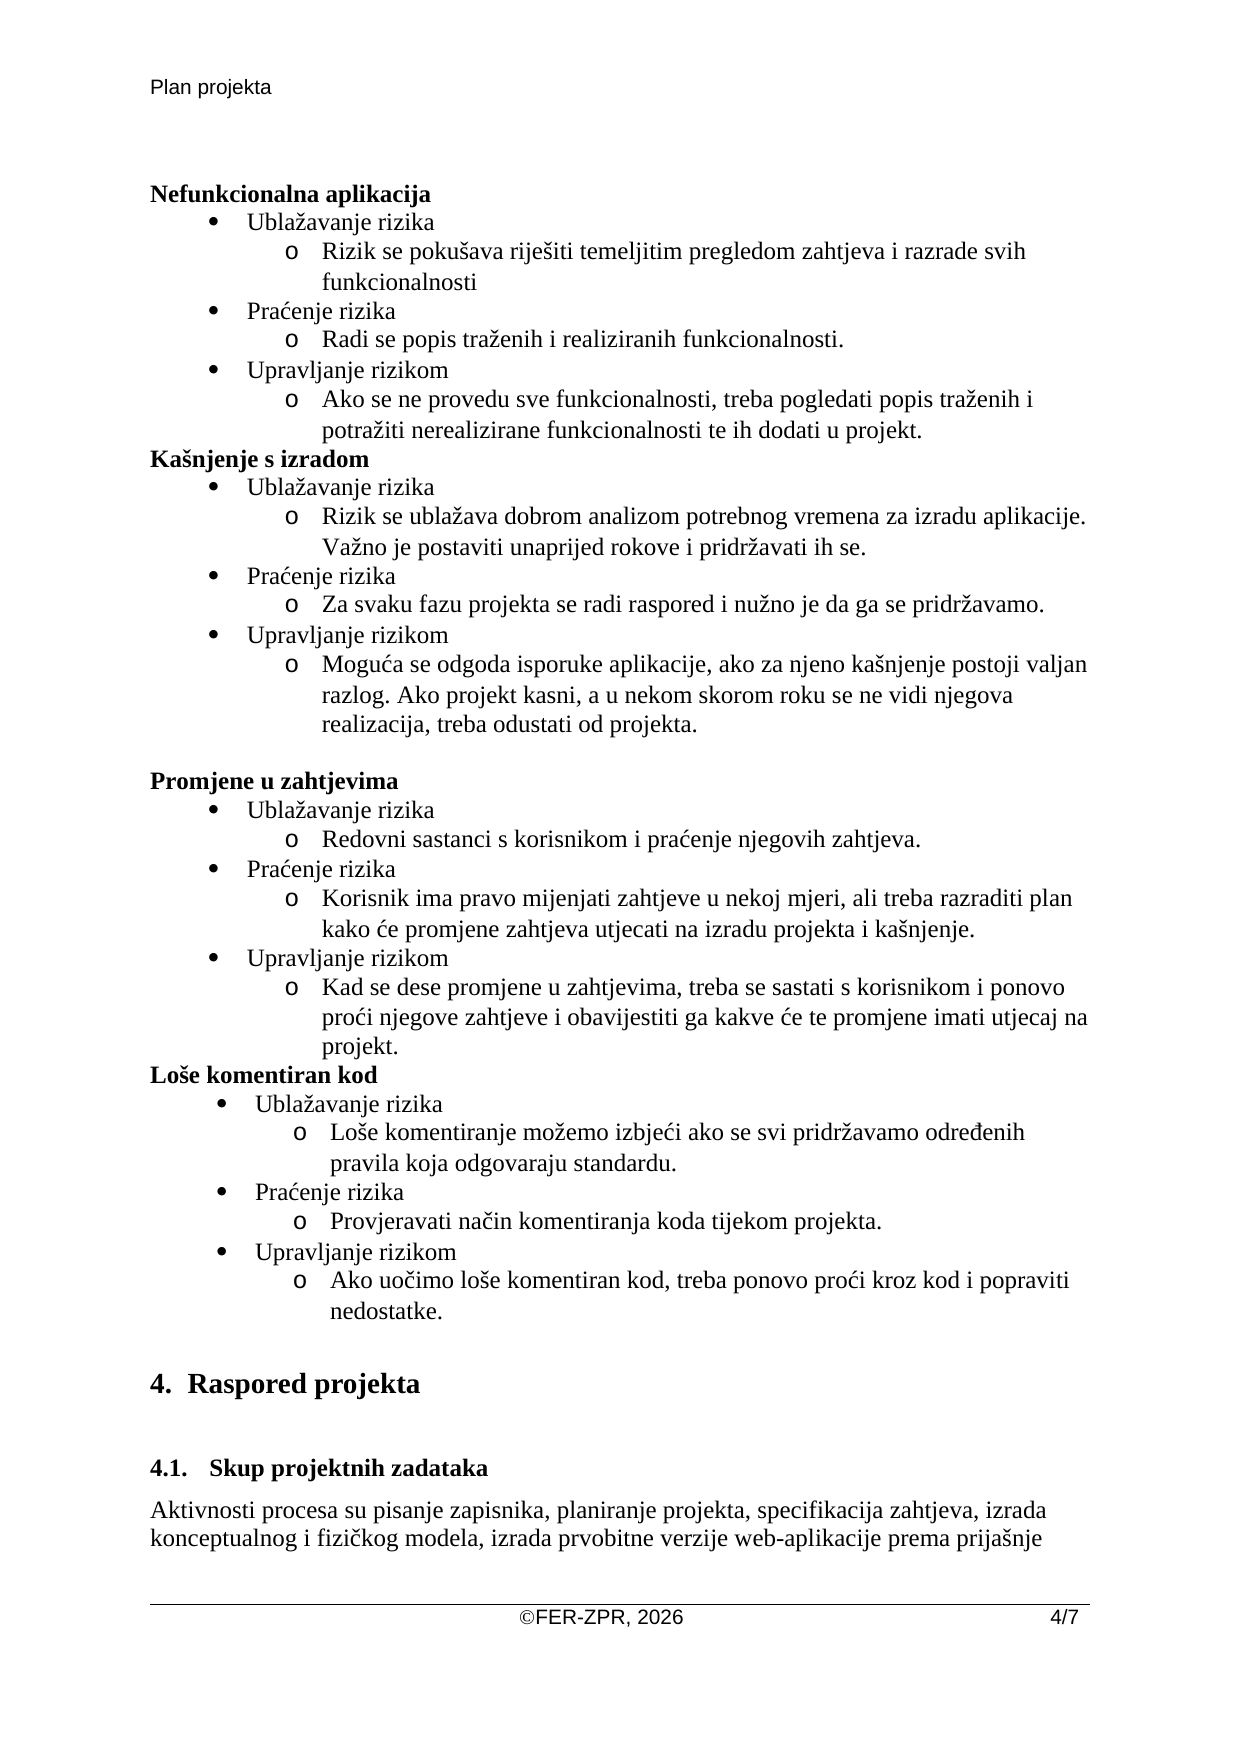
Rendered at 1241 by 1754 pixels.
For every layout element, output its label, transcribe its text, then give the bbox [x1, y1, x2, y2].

text Kašnjenje s izradom [150, 444, 1090, 472]
text Loše komentiran kod [150, 1060, 1090, 1089]
list Loše komentiranje možemo izbjeći ako se svi pridržavamo određenih pravila koja odgovaraju standardu. [292, 1117, 1090, 1177]
subtitle Raspored projekta [150, 1366, 1090, 1400]
list Praćenje rizika [209, 561, 1090, 589]
list Praćenje rizika [217, 1177, 1090, 1206]
list Ublažavanje rizika [209, 472, 1090, 501]
list Ublažavanje rizika [209, 207, 1090, 236]
list Za svaku fazu projekta se radi raspored i nužno je da ga se pridržavamo. [284, 589, 1090, 620]
list Provjeravati način komentiranja koda tijekom projekta. [292, 1206, 1090, 1237]
list Upravljanje rizikom [217, 1237, 1090, 1265]
list Rizik se pokušava riješiti temeljitim pregledom zahtjeva i razrade svih funkcionalnosti [284, 236, 1090, 296]
subtitle Skup projektnih zadataka [150, 1453, 1090, 1482]
list Praćenje rizika [209, 854, 1090, 883]
list Ako se ne provedu sve funkcionalnosti, treba pogledati popis traženih i potražiti nerealizirane funkcionalnosti te ih dodati u projekt. [284, 384, 1090, 444]
list Ako uočimo loše komentiran kod, treba ponovo proći kroz kod i popraviti nedostatke. [292, 1265, 1090, 1325]
text Nefunkcionalna aplikacija [150, 179, 1090, 207]
list Radi se popis traženih i realiziranih funkcionalnosti. [284, 324, 1090, 355]
list Praćenje rizika [209, 296, 1090, 324]
list Ublažavanje rizika [217, 1089, 1090, 1117]
list Korisnik ima pravo mijenjati zahtjeve u nekoj mjeri, ali treba razraditi plan kako će promjene zahtjeva utjecati na izradu projekta i kašnjenje. [284, 883, 1090, 943]
list Upravljanje rizikom [209, 355, 1090, 384]
list Moguća se odgoda isporuke aplikacije, ako za njeno kašnjenje postoji valjan razlog. Ako projekt kasni, a u nekom skorom roku se ne vidi njegova realizacija, treba odustati od projekta. [284, 649, 1090, 737]
list Upravljanje rizikom [209, 943, 1090, 972]
list Rizik se ublažava dobrom analizom potrebnog vremena za izradu aplikacije. Važno je postaviti unaprijed rokove i pridržavati ih se. [284, 501, 1090, 561]
list Ublažavanje rizika [209, 795, 1090, 824]
list Kad se dese promjene u zahtjevima, treba se sastati s korisnikom i ponovo proći njegove zahtjeve i obavijestiti ga kakve će te promjene imati utjecaj na projekt. [284, 972, 1090, 1060]
text Promjene u zahtjevima [150, 766, 1090, 795]
list Redovni sastanci s korisnikom i praćenje njegovih zahtjeva. [284, 824, 1090, 854]
list Upravljanje rizikom [209, 620, 1090, 649]
text Aktivnosti procesa su pisanje zapisnika, planiranje projekta, specifikacija zahtjeva, izrada konceptualnog i fizičkog modela, izrada prvobitne verzije web-aplikacije prema prijašnje [150, 1495, 1090, 1552]
